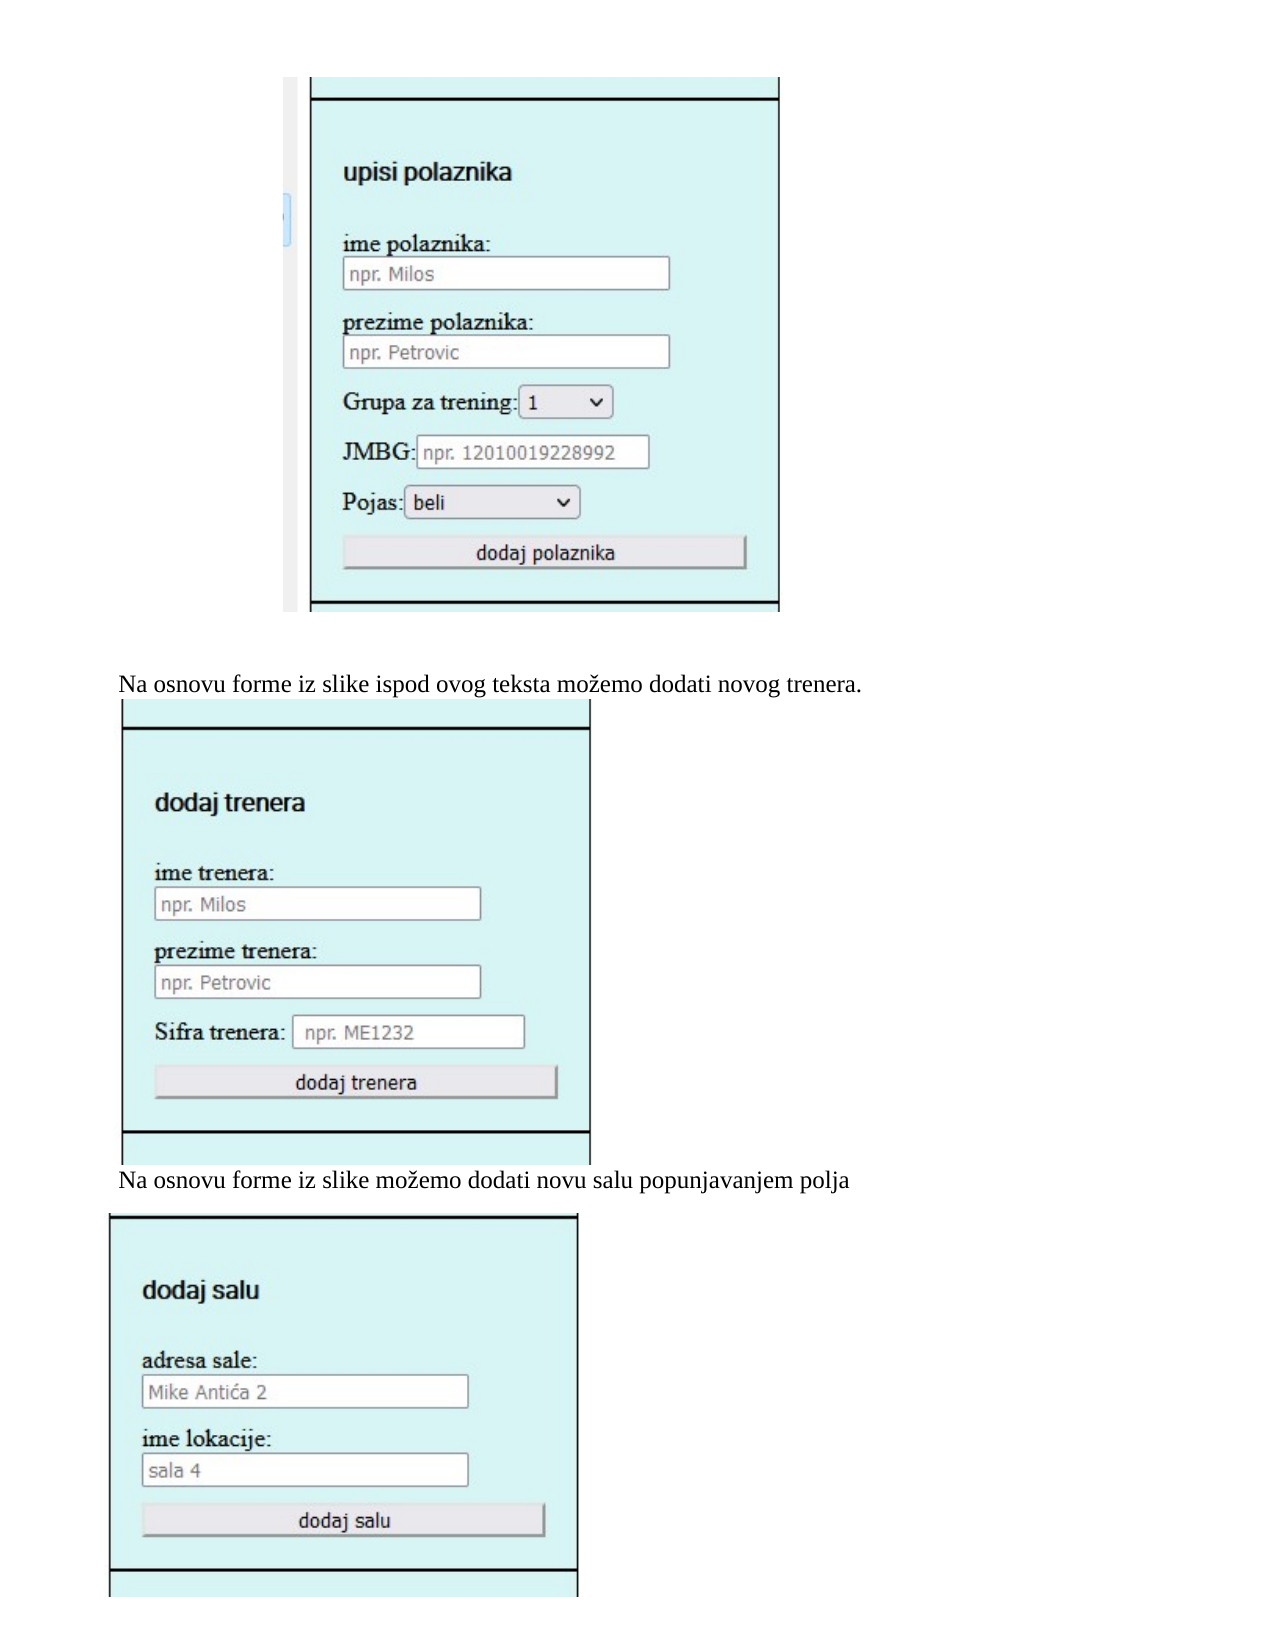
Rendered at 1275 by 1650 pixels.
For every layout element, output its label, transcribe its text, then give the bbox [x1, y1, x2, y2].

text Na osnovu forme iz slike možemo dodati novu salu popunjavanjem polja [118, 698, 1157, 1194]
picture [282, 77, 946, 612]
text Na osnovu forme iz slike ispod ovog teksta možemo dodati novog trenera. [118, 669, 1157, 698]
picture [103, 1213, 732, 1597]
picture [114, 699, 771, 1165]
